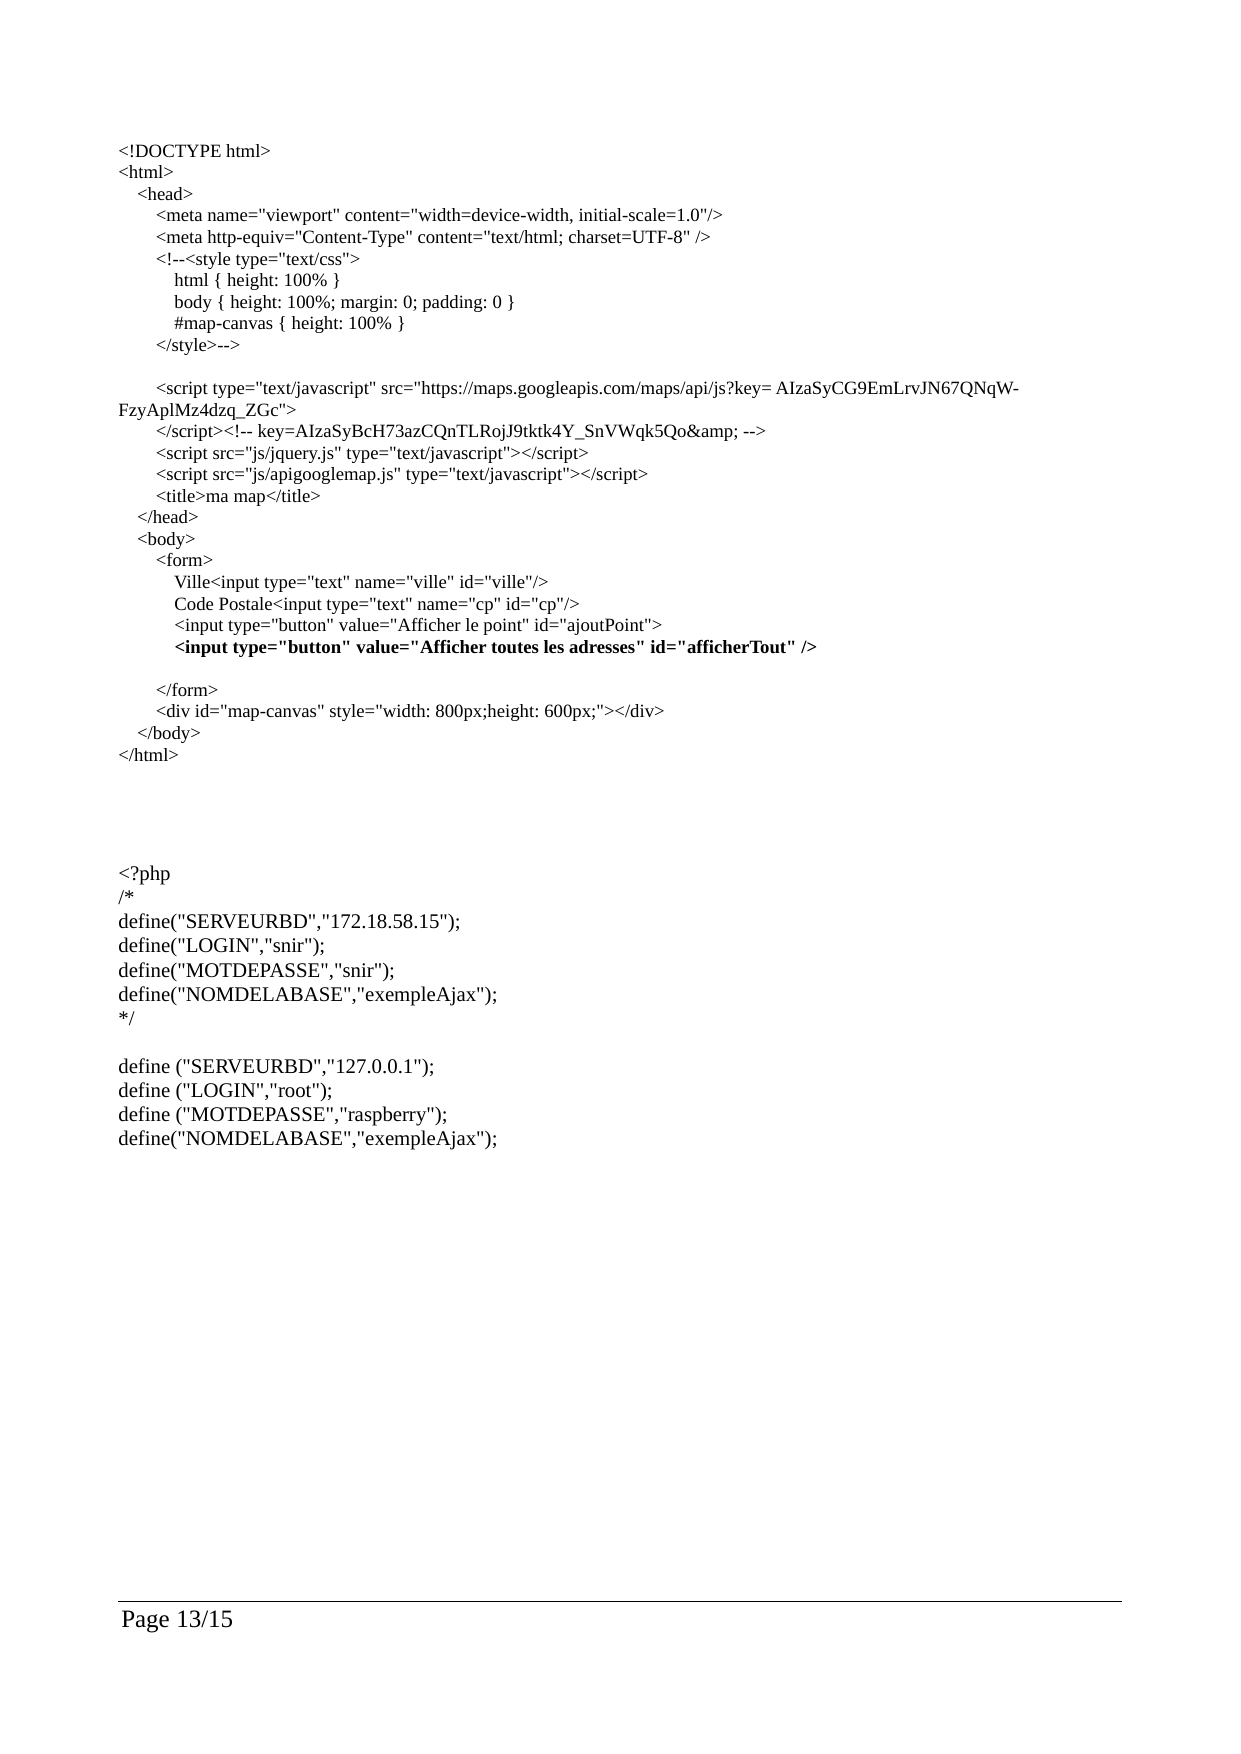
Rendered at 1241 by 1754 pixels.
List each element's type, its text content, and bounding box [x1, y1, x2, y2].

text <input type="button" value="Afficher le point" id="ajoutPoint"> [118, 614, 1122, 636]
text <html> [118, 161, 1122, 183]
text Ville<input type="text" name="ville" id="ville"/> [118, 571, 1122, 592]
text define("NOMDELABASE","exempleAjax"); [118, 1126, 1122, 1150]
text </html> [118, 743, 1122, 765]
text define ("SERVEURBD","127.0.0.1"); [118, 1054, 1122, 1078]
text /* [118, 885, 1122, 909]
text */ [118, 1006, 1122, 1030]
text body { height: 100%; margin: 0; padding: 0 } [118, 291, 1122, 312]
text define ("MOTDEPASSE","raspberry"); [118, 1102, 1122, 1126]
text <body> [118, 528, 1122, 549]
text define("SERVEURBD","172.18.58.15"); [118, 909, 1122, 933]
text define("LOGIN","snir"); [118, 933, 1122, 957]
text <meta name="viewport" content="width=device-width, initial-scale=1.0"/> [118, 204, 1122, 226]
text <div id="map-canvas" style="width: 800px;height: 600px;"></div> [118, 700, 1122, 722]
text <input type="button" value="Afficher toutes les adresses" id="afficherTout" /> [118, 636, 1122, 657]
text </head> [118, 506, 1122, 528]
text <script type="text/javascript" src="https://maps.googleapis.com/maps/api/js?key= AIzaSyCG9EmLrvJN67QNqW-FzyAplMz4dzq_ZGc"> [118, 377, 1122, 420]
text </form> [118, 679, 1122, 700]
text <!--<style type="text/css"> [118, 247, 1122, 269]
text </style>--> [118, 334, 1122, 355]
text </script><!-- key=AIzaSyBcH73azCQnTLRojJ9tktk4Y_SnVWqk5Qo&amp; --> [118, 420, 1122, 442]
text <?php [118, 861, 1122, 885]
text </body> [118, 722, 1122, 743]
text <!DOCTYPE html> [118, 140, 1122, 161]
text define("NOMDELABASE","exempleAjax"); [118, 982, 1122, 1006]
text <meta http-equiv="Content-Type" content="text/html; charset=UTF-8" /> [118, 226, 1122, 247]
text <script src="js/jquery.js" type="text/javascript"></script> [118, 442, 1122, 463]
text <head> [118, 183, 1122, 204]
text <script src="js/apigooglemap.js" type="text/javascript"></script> [118, 463, 1122, 485]
text #map-canvas { height: 100% } [118, 312, 1122, 334]
text html { height: 100% } [118, 269, 1122, 291]
text <title>ma map</title> [118, 485, 1122, 506]
text <form> [118, 549, 1122, 571]
text Code Postale<input type="text" name="cp" id="cp"/> [118, 592, 1122, 614]
text define("MOTDEPASSE","snir"); [118, 957, 1122, 982]
text define ("LOGIN","root"); [118, 1078, 1122, 1102]
